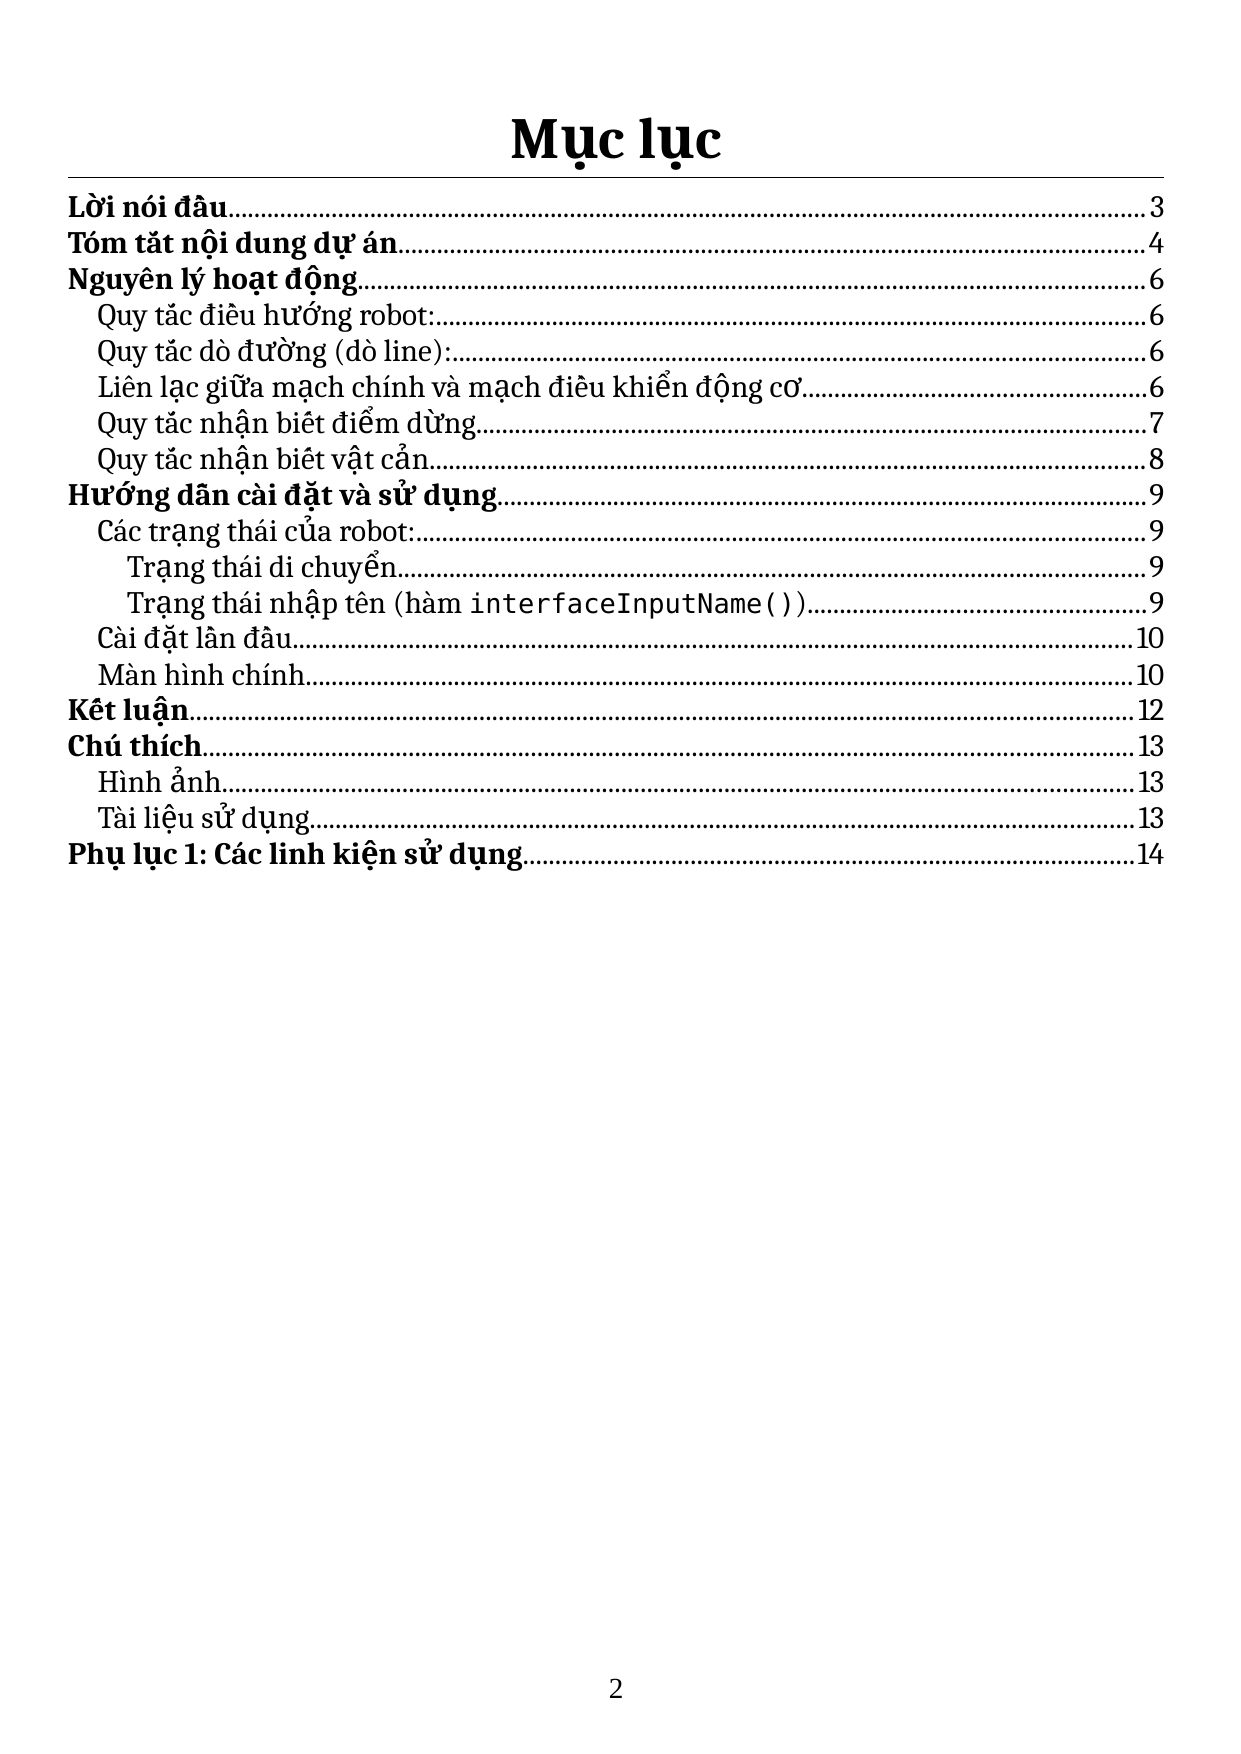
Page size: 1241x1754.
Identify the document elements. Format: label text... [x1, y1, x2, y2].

text Kết luận 12 [68, 693, 1164, 729]
text Các trạng thái của robot: 9 [97, 513, 1164, 549]
subtitle Mục lục [68, 101, 1164, 177]
text Tài liệu sử dụng 13 [97, 801, 1164, 836]
text Quy tắc điều hướng robot: 6 [97, 297, 1164, 333]
text Quy tắc nhận biết điểm dừng 7 [97, 405, 1164, 441]
text Trạng thái di chuyển 9 [127, 549, 1164, 585]
text Phụ lục 1: Các linh kiện sử dụng 14 [68, 836, 1164, 872]
text Hướng dẫn cài đặt và sử dụng 9 [68, 477, 1164, 513]
text Màn hình chính 10 [97, 657, 1164, 693]
text Trạng thái nhập tên (hàm interfaceInputName()) 9 [127, 585, 1164, 621]
text Hình ảnh 13 [97, 764, 1164, 801]
text Quy tắc nhận biết vật cản 8 [97, 441, 1164, 477]
text Lời nói đầu 3 [68, 189, 1164, 226]
text Tóm tắt nội dung dự án 4 [68, 226, 1164, 261]
text Nguyên lý hoạt động 6 [68, 261, 1164, 297]
text Quy tắc dò đường (dò line): 6 [97, 333, 1164, 369]
text Cài đặt lần đầu 10 [97, 621, 1164, 657]
text Chú thích 13 [68, 729, 1164, 764]
text Liên lạc giữa mạch chính và mạch điều khiển động cơ 6 [97, 369, 1164, 405]
